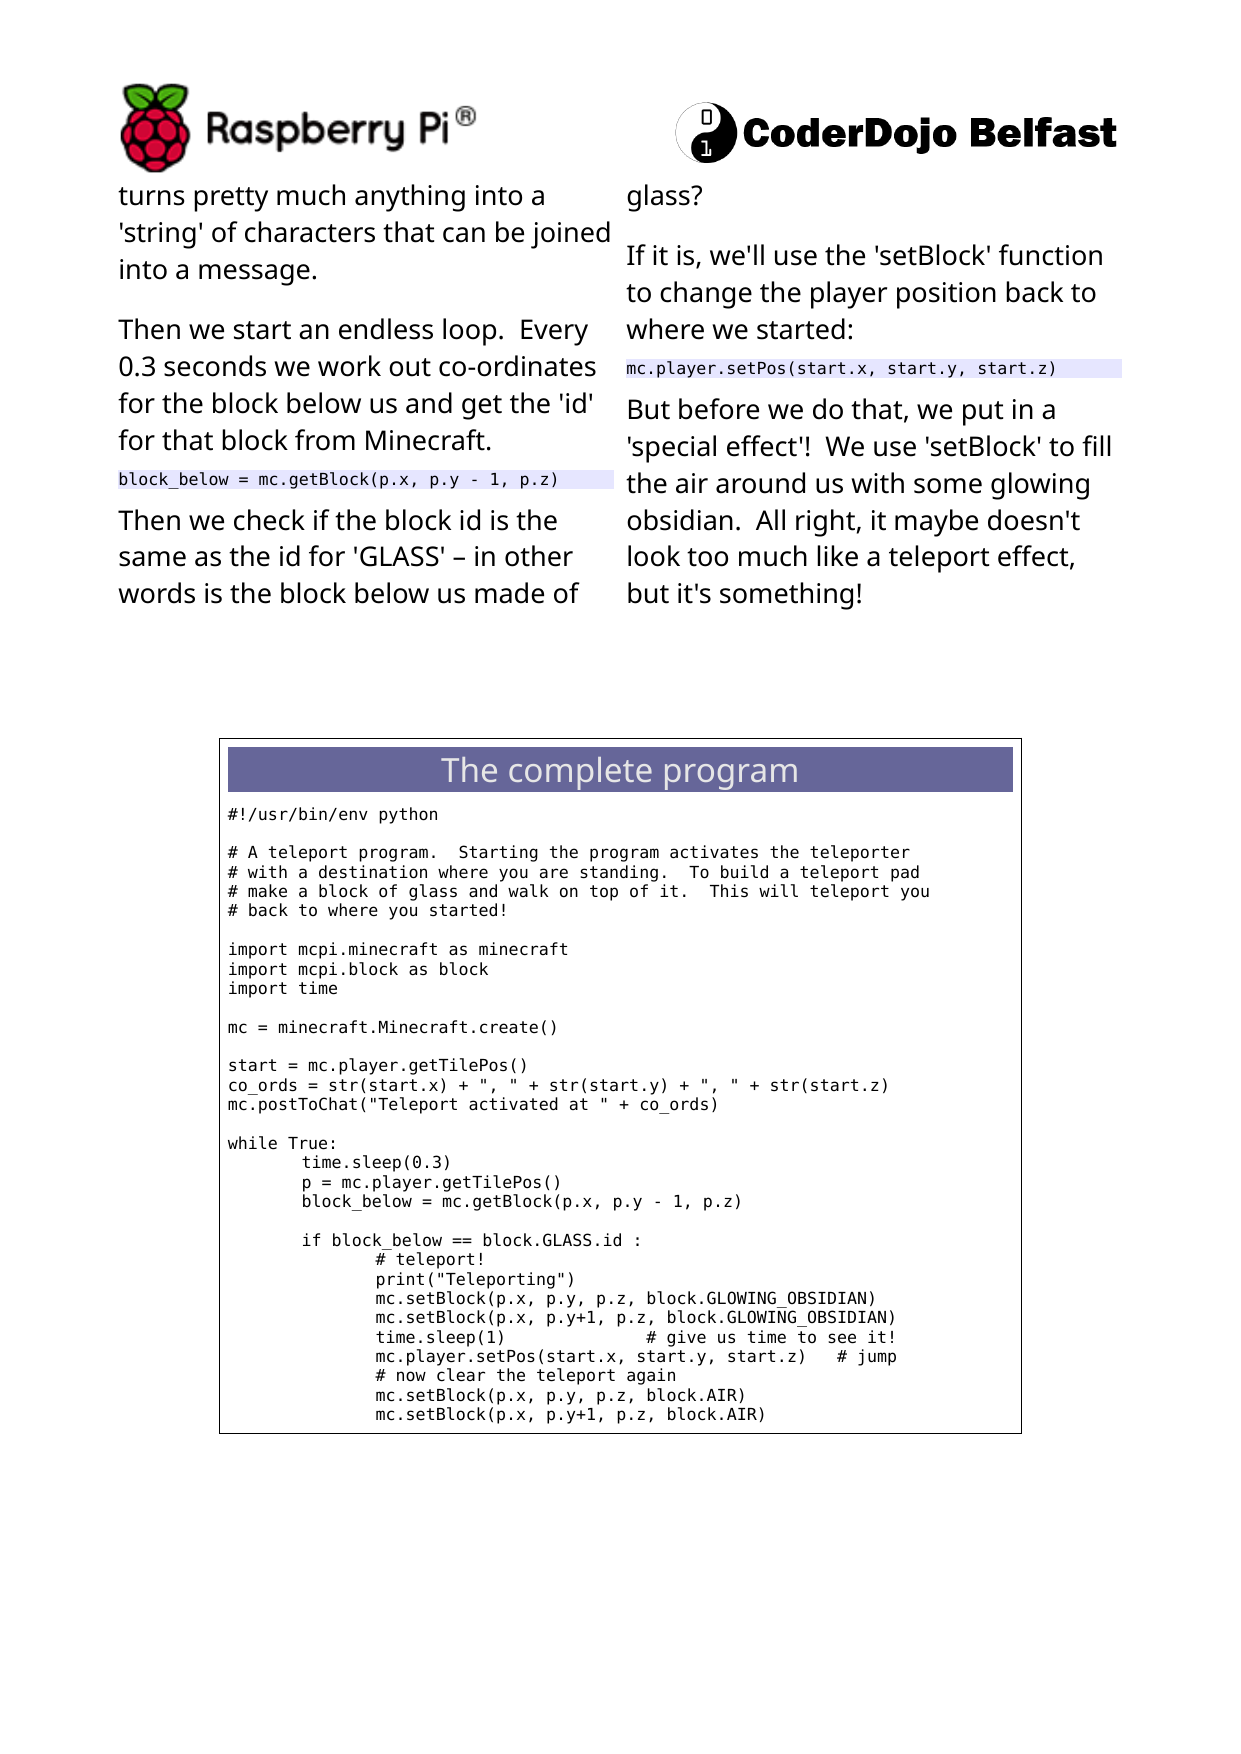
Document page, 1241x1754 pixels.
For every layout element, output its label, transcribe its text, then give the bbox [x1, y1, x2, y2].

text while True: [228, 1134, 1013, 1153]
text The complete program [228, 747, 1013, 792]
text # now clear the teleport again [228, 1366, 1013, 1386]
picture [119, 82, 478, 175]
text But before we do that, we put in a 'special effect'! We use 'setBlock' to fill the air around us with some glowing obsidian. All right, it maybe doesn't look too much like a teleport effect, but it's something! [626, 390, 1122, 612]
text mc = minecraft.Minecraft.create() [228, 1018, 1013, 1037]
text mc.player.setPos(start.x, start.y, start.z) [626, 359, 1122, 378]
text glass? [626, 176, 1122, 213]
text p = mc.player.getTilePos() [228, 1173, 1013, 1192]
text co_ords = str(start.x) + ", " + str(start.y) + ", " + str(start.z) [228, 1076, 1013, 1095]
text # A teleport program. Starting the program activates the teleporter [228, 843, 1013, 863]
text mc.setBlock(p.x, p.y+1, p.z, block.GLOWING_OBSIDIAN) [228, 1308, 1013, 1328]
text block_below = mc.getBlock(p.x, p.y - 1, p.z) [228, 1192, 1013, 1211]
text import time [228, 979, 1013, 998]
text mc.setBlock(p.x, p.y+1, p.z, block.AIR) [228, 1405, 1013, 1424]
text Then we start an endless loop. Every 0.3 seconds we work out co-ordinates for the block below us and get the 'id' for that block from Minecraft. [118, 311, 614, 458]
text # with a destination where you are standing. To build a teleport pad [228, 863, 1013, 882]
text # back to where you started! [228, 901, 1013, 921]
text mc.setBlock(p.x, p.y, p.z, block.AIR) [228, 1386, 1013, 1405]
text #!/usr/bin/env python [228, 804, 1013, 824]
text turns pretty much anything into a 'string' of characters that can be joined into a message. [118, 176, 614, 287]
text if block_below == block.GLASS.id : [228, 1231, 1013, 1250]
text print("Teleporting") [228, 1269, 1013, 1289]
text Then we check if the block id is the same as the id for 'GLASS' – in other words is the block below us made of [118, 501, 614, 612]
text mc.postToChat("Teleport activated at " + co_ords) [228, 1095, 1013, 1114]
text mc.setBlock(p.x, p.y, p.z, block.GLOWING_OBSIDIAN) [228, 1289, 1013, 1308]
text import mcpi.block as block [228, 959, 1013, 979]
text start = mc.player.getTilePos() [228, 1056, 1013, 1076]
text # teleport! [228, 1250, 1013, 1269]
text mc.player.setPos(start.x, start.y, start.z) # jump [228, 1347, 1013, 1366]
text time.sleep(1) # give us time to see it! [228, 1328, 1013, 1347]
picture [672, 100, 1125, 166]
text block_below = mc.getBlock(p.x, p.y - 1, p.z) [118, 470, 614, 489]
text # make a block of glass and walk on top of it. This will teleport you [228, 882, 1013, 901]
text time.sleep(0.3) [228, 1153, 1013, 1173]
text If it is, we'll use the 'setBlock' function to change the player position back to where we started: [626, 237, 1122, 347]
text import mcpi.minecraft as minecraft [228, 940, 1013, 959]
